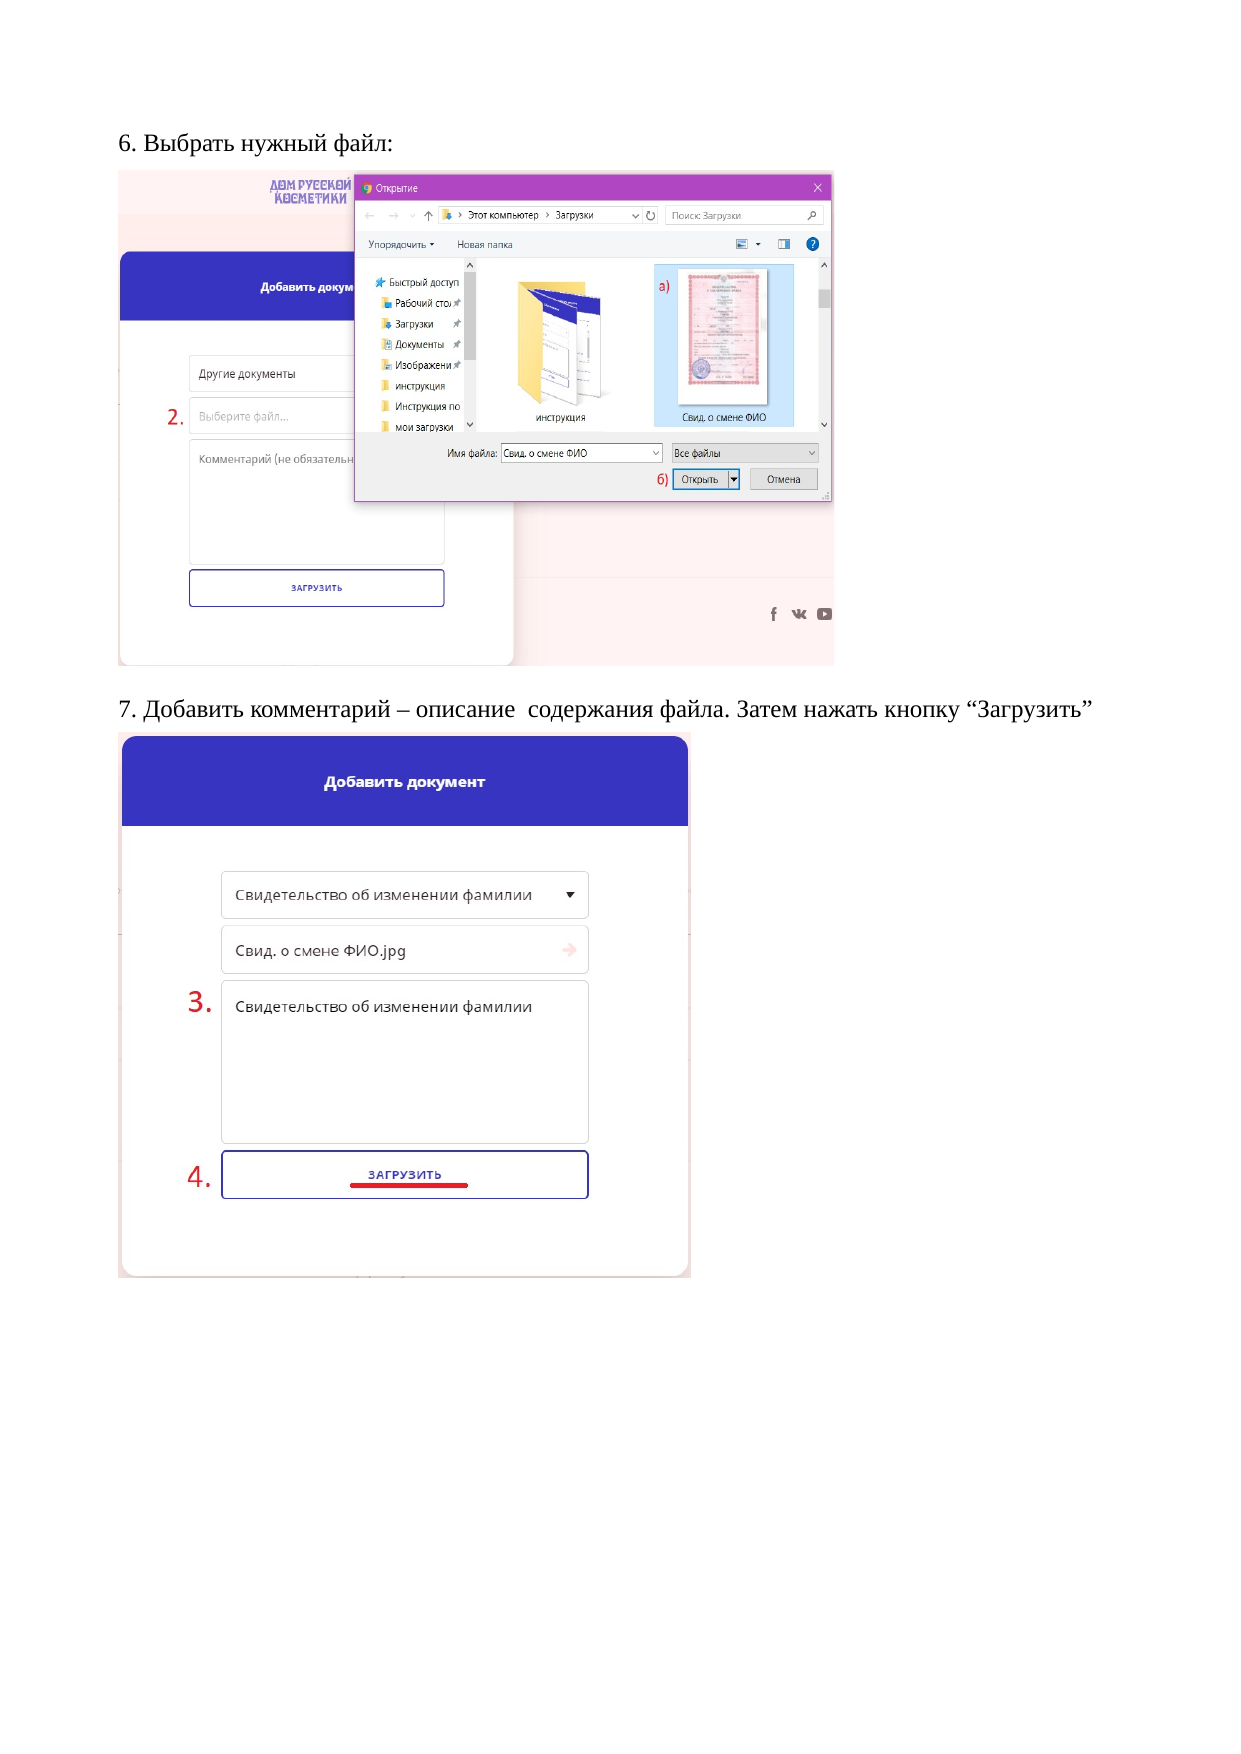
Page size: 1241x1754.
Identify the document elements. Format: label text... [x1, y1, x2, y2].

text 7. Добавить комментарий – описание содержания файла. Затем нажать кнопку “Загрузить” [118, 694, 1122, 723]
text 6. Выбрать нужный файл: [118, 128, 1122, 157]
picture [118, 170, 835, 666]
picture [118, 732, 691, 1278]
